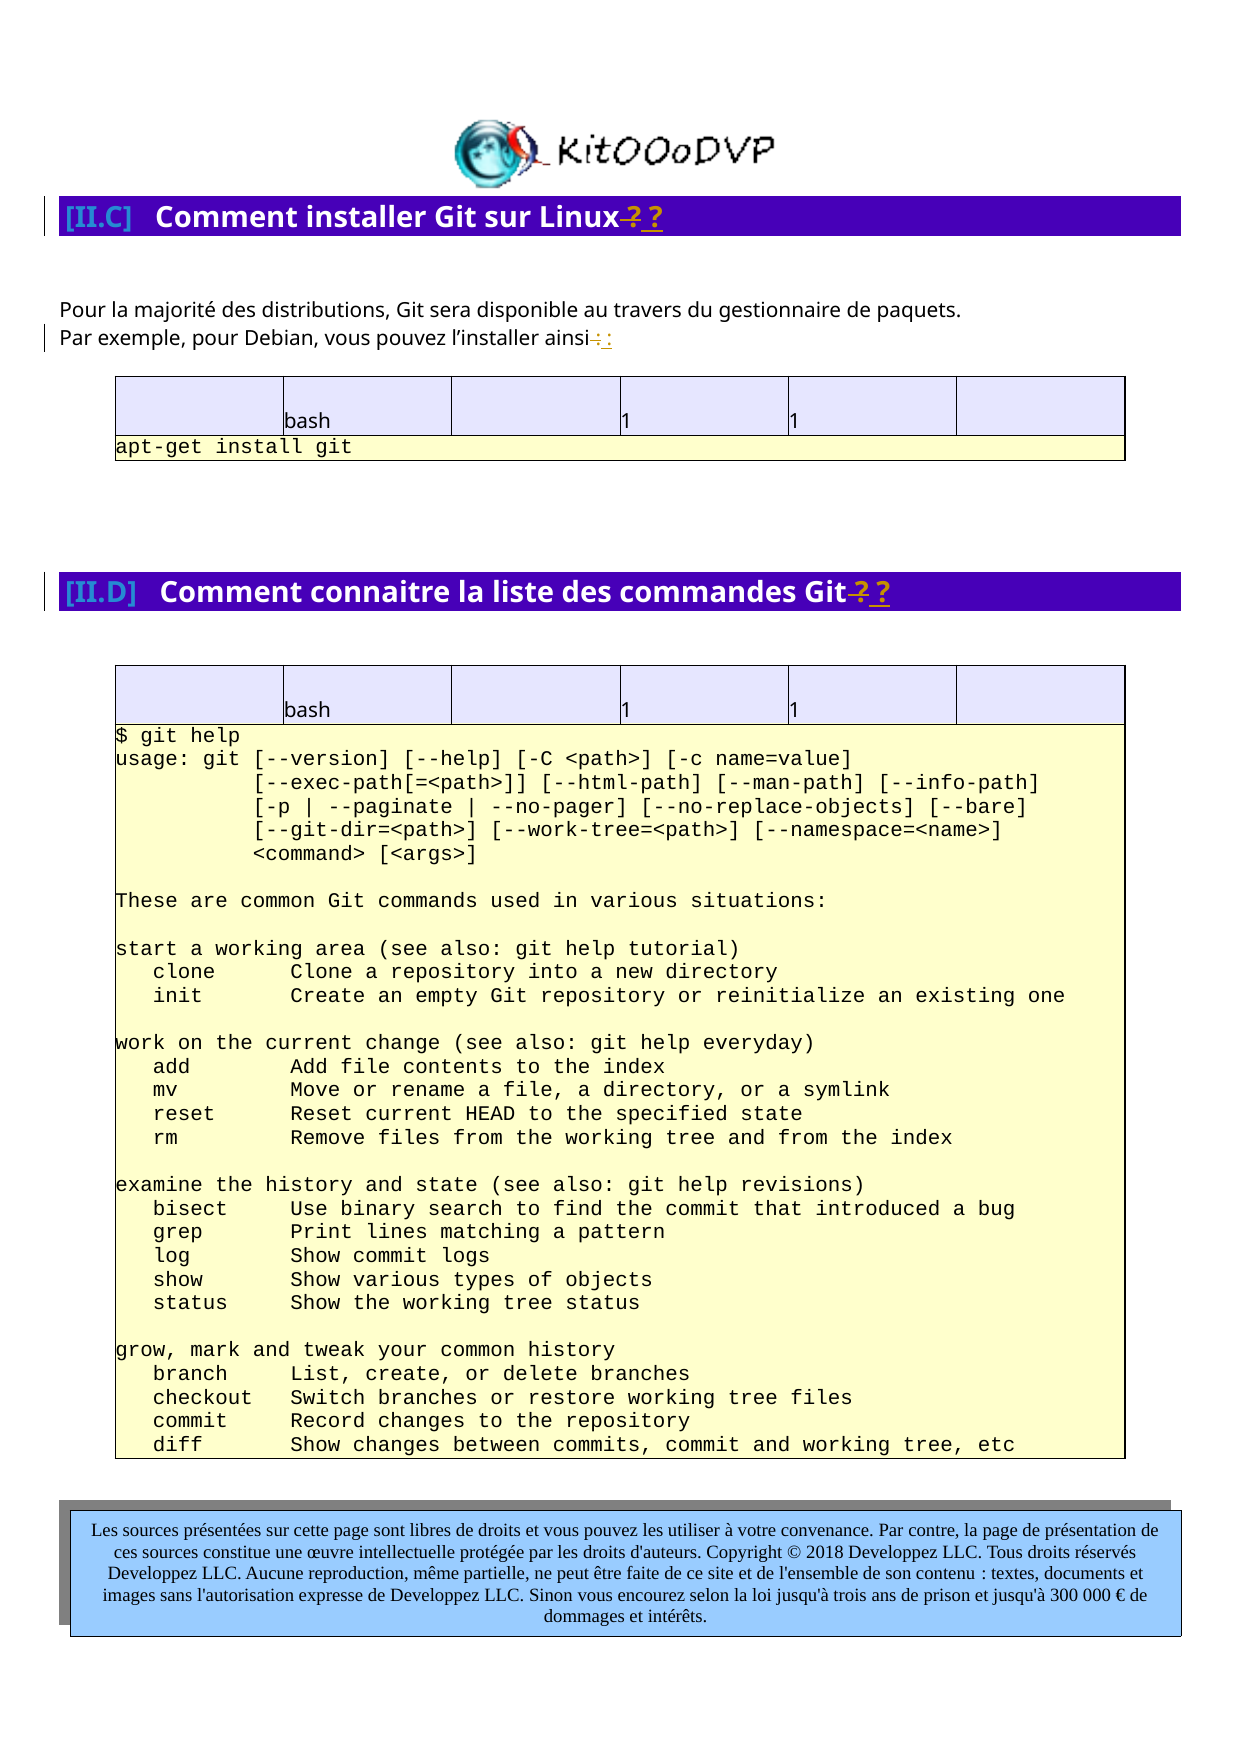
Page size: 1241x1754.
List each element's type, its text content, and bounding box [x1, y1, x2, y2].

table_header [116, 377, 283, 435]
table_header [116, 666, 283, 723]
table_header bash [284, 666, 451, 723]
table_header 1 [789, 666, 956, 723]
subtitle Comment connaitre la liste des commandes Git ? [59, 572, 1181, 611]
table_header [957, 666, 1124, 723]
table_header 1 [621, 377, 788, 435]
table_header 1 [621, 666, 788, 723]
table_header bash [284, 377, 451, 435]
picture [453, 118, 781, 191]
subtitle Comment installer Git sur Linux ? [59, 196, 1181, 236]
table_header 1 [789, 377, 956, 435]
table_header [957, 377, 1124, 435]
table_header [452, 666, 620, 723]
table_header [452, 377, 620, 435]
text Pour la majorité des distributions, Git sera disponible au travers du gestionnaire de paquets. Par exemple, pour Debian, vous pouvez l’installer ainsi : [59, 295, 1181, 352]
